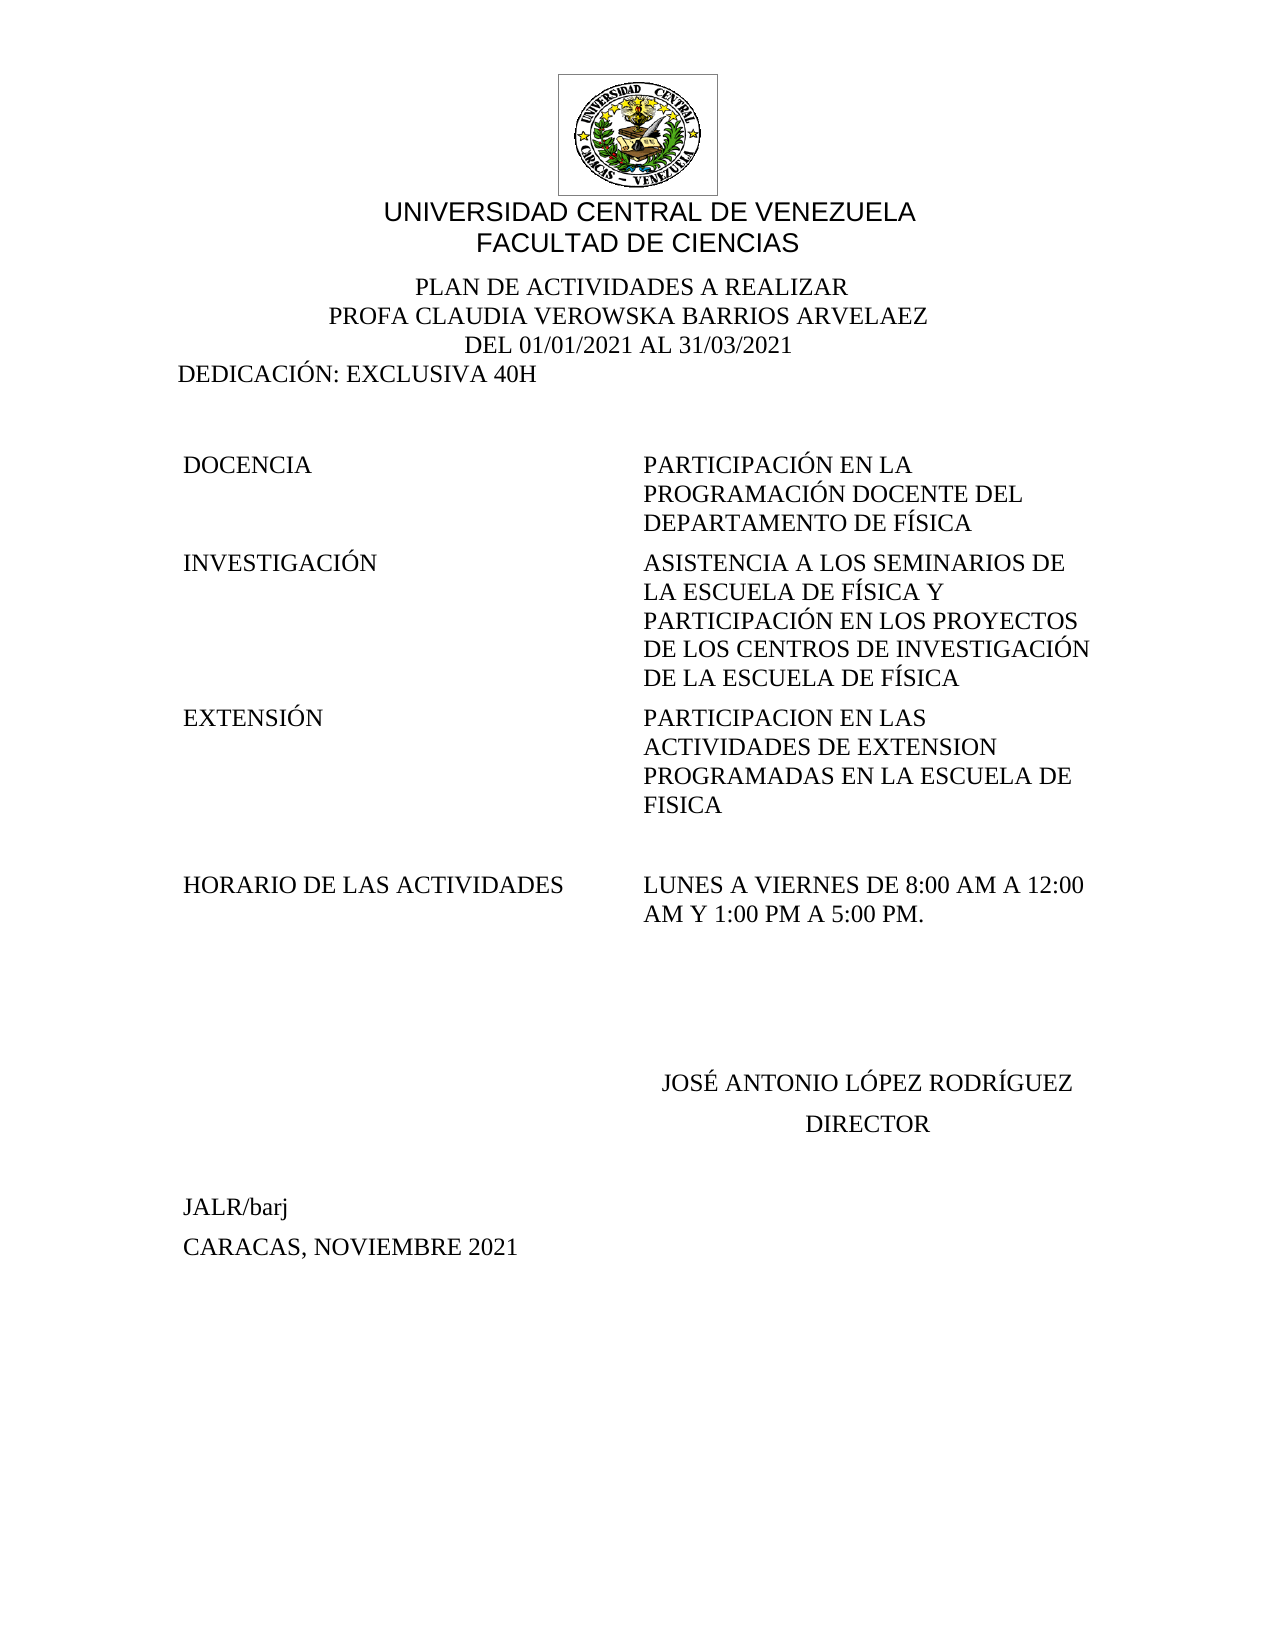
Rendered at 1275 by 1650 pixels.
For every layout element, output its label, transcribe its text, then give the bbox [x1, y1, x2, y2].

text DEL 01/01/2021 al 31/03/2021 [177, 330, 1086, 359]
table_header PARTICIPACIÓN EN LA PROGRAMACIÓN DOCENTE DEL DEPARTAMENTO DE FÍSICA [638, 445, 1098, 543]
table_header JOSÉ ANTONIO LÓPEZ RODRÍGUEZ [638, 1020, 1098, 1103]
table_cell PARTICIPACION EN LAS ACTIVIDADES DE EXTENSION PROGRAMADAS EN LA ESCUELA DE FISICA [638, 698, 1098, 824]
table_cell ASISTENCIA A LOS SEMINARIOS DE LA ESCUELA DE FÍSICA Y PARTICIPACIÓN EN LOS PROYECTOS DE LOS CENTROS DE INVESTIGACIÓN DE LA ESCUELA DE FÍSICA [638, 543, 1098, 698]
table_cell [638, 1186, 1098, 1226]
table_cell [177, 1103, 637, 1186]
table_cell CARACAS, noviembre 2021 [177, 1226, 637, 1267]
table_cell [638, 1226, 1098, 1267]
text PLAN DE ACTIVIDADES A REALIZAR [177, 272, 1086, 301]
table_cell [638, 824, 1098, 864]
table_cell [177, 824, 637, 864]
table_cell LUNES A VIERNES DE 8:00 am a 12:00 am y 1:00 pm a 5:00 pm. [638, 865, 1098, 933]
text dedicación: Exclusiva 40H [177, 359, 1086, 387]
text PROFA Claudia Verowska Barrios Arvelaez [177, 301, 1086, 330]
table_cell HORARIO DE LAS ACTIVIDADES [177, 865, 637, 933]
table_header DOCENCIA [177, 445, 637, 543]
table_cell JALR/barj [177, 1186, 637, 1226]
table_cell investigación [177, 543, 637, 698]
table_cell DIRECTOR [638, 1103, 1098, 1186]
table_header [177, 1020, 637, 1103]
table_cell extensión [177, 698, 637, 824]
